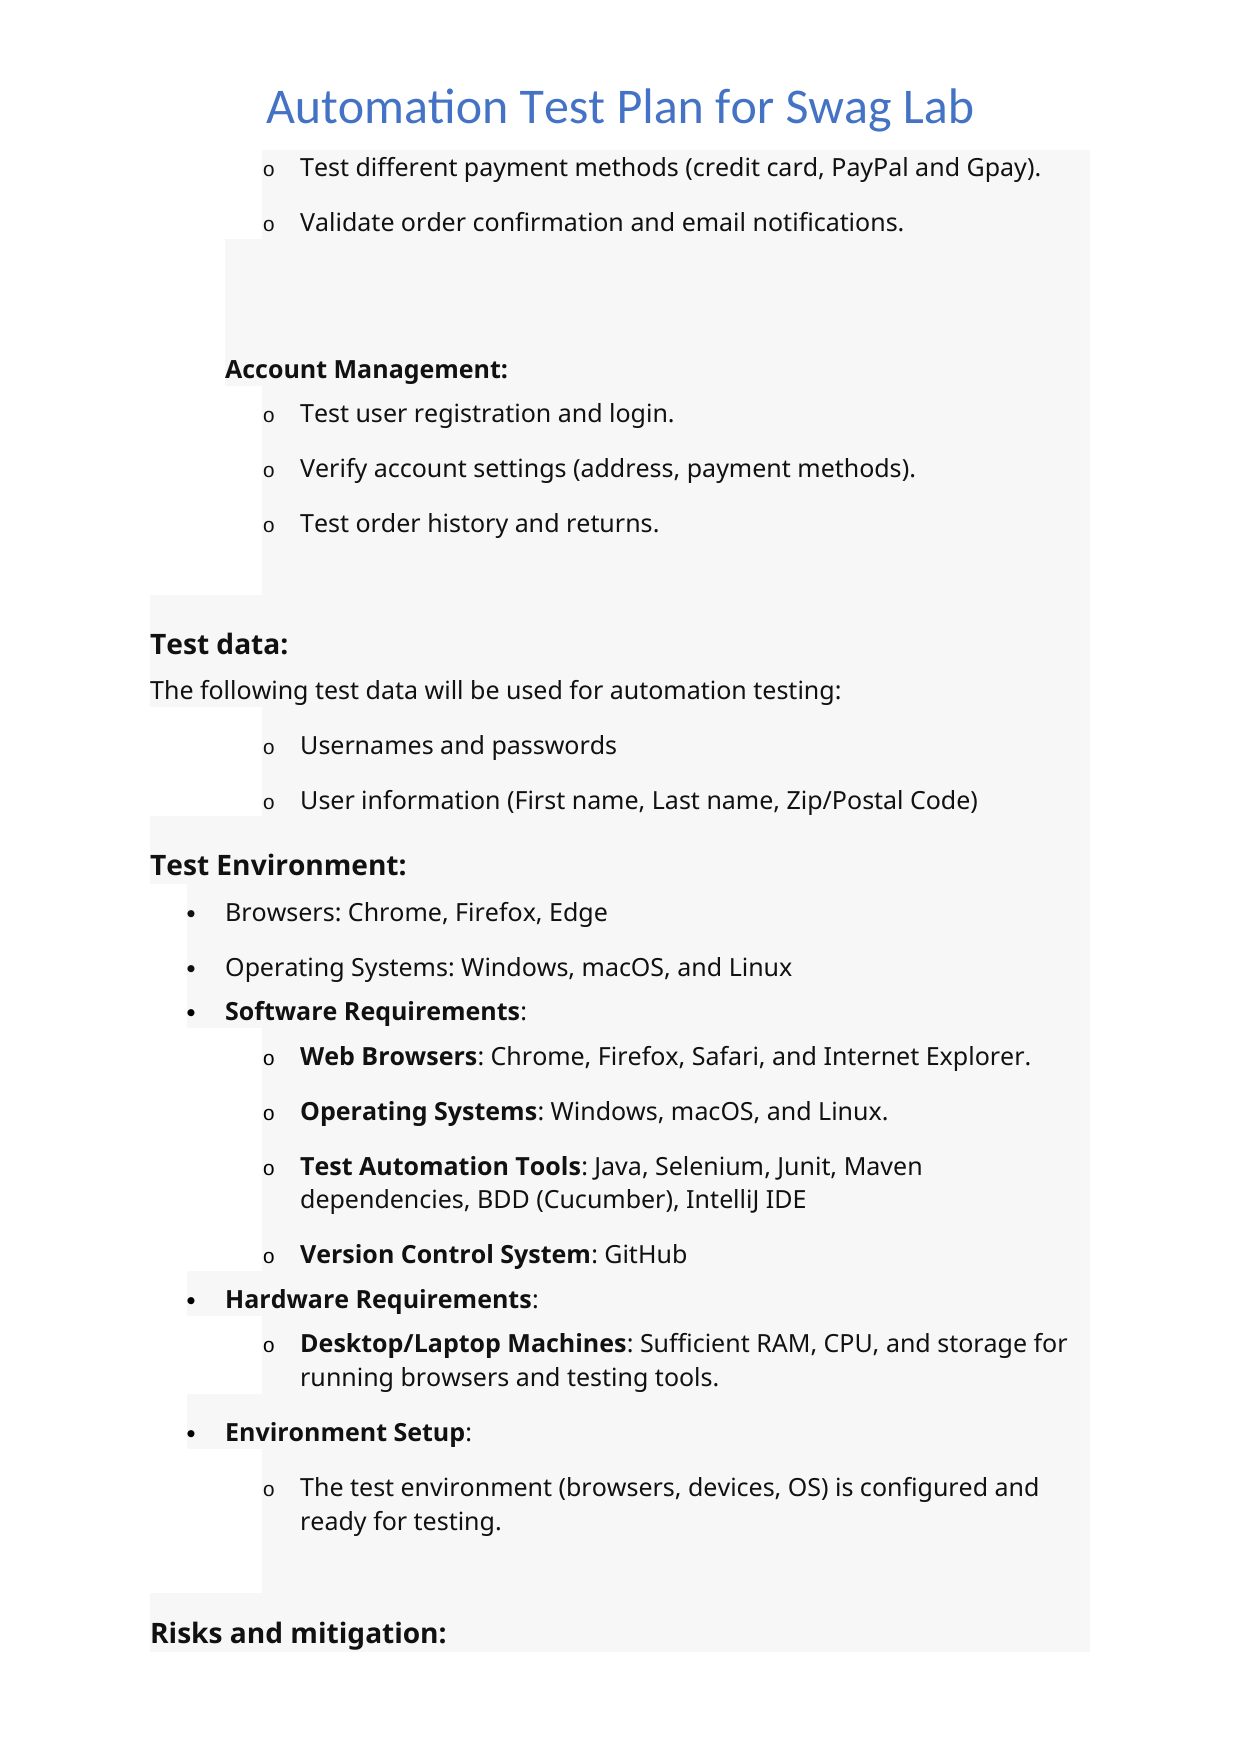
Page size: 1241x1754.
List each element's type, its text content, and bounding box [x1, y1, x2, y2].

list Verify account settings (address, payment methods). [262, 451, 1090, 485]
list Test different payment methods (credit card, PayPal and Gpay). [262, 150, 1090, 184]
list Environment Setup: [187, 1415, 1090, 1449]
list Version Control System: GitHub [262, 1237, 1090, 1271]
list Software Requirements: [187, 994, 1090, 1028]
list Test user registration and login. [262, 396, 1090, 430]
list Test order history and returns. [262, 506, 1090, 540]
text The following test data will be used for automation testing: [150, 673, 1090, 707]
list Test Automation Tools: Java, Selenium, Junit, Maven dependencies, BDD (Cucumber), IntelliJ IDE [262, 1148, 1090, 1216]
list Usernames and passwords [262, 728, 1090, 762]
list Desktop/Laptop Machines: Sufficient RAM, CPU, and storage for running browsers and testing tools. [262, 1326, 1090, 1394]
text Account Management: [225, 352, 1090, 386]
list Hardware Requirements: [187, 1282, 1090, 1316]
text Risks and mitigation: [150, 1614, 1090, 1652]
list User information (First name, Last name, Zip/Postal Code) [262, 782, 1090, 817]
list Web Browsers: Chrome, Firefox, Safari, and Internet Explorer. [262, 1038, 1090, 1072]
list Operating Systems: Windows, macOS, and Linux [187, 949, 1090, 983]
subtitle Test data: [150, 624, 1090, 662]
list Operating Systems: Windows, macOS, and Linux. [262, 1093, 1090, 1127]
list Browsers: Chrome, Firefox, Edge [187, 894, 1090, 928]
list Validate order confirmation and email notifications. [262, 205, 1090, 239]
subtitle Test Environment: [150, 846, 1090, 884]
list The test environment (browsers, devices, OS) is configured and ready for testing. [262, 1470, 1090, 1538]
